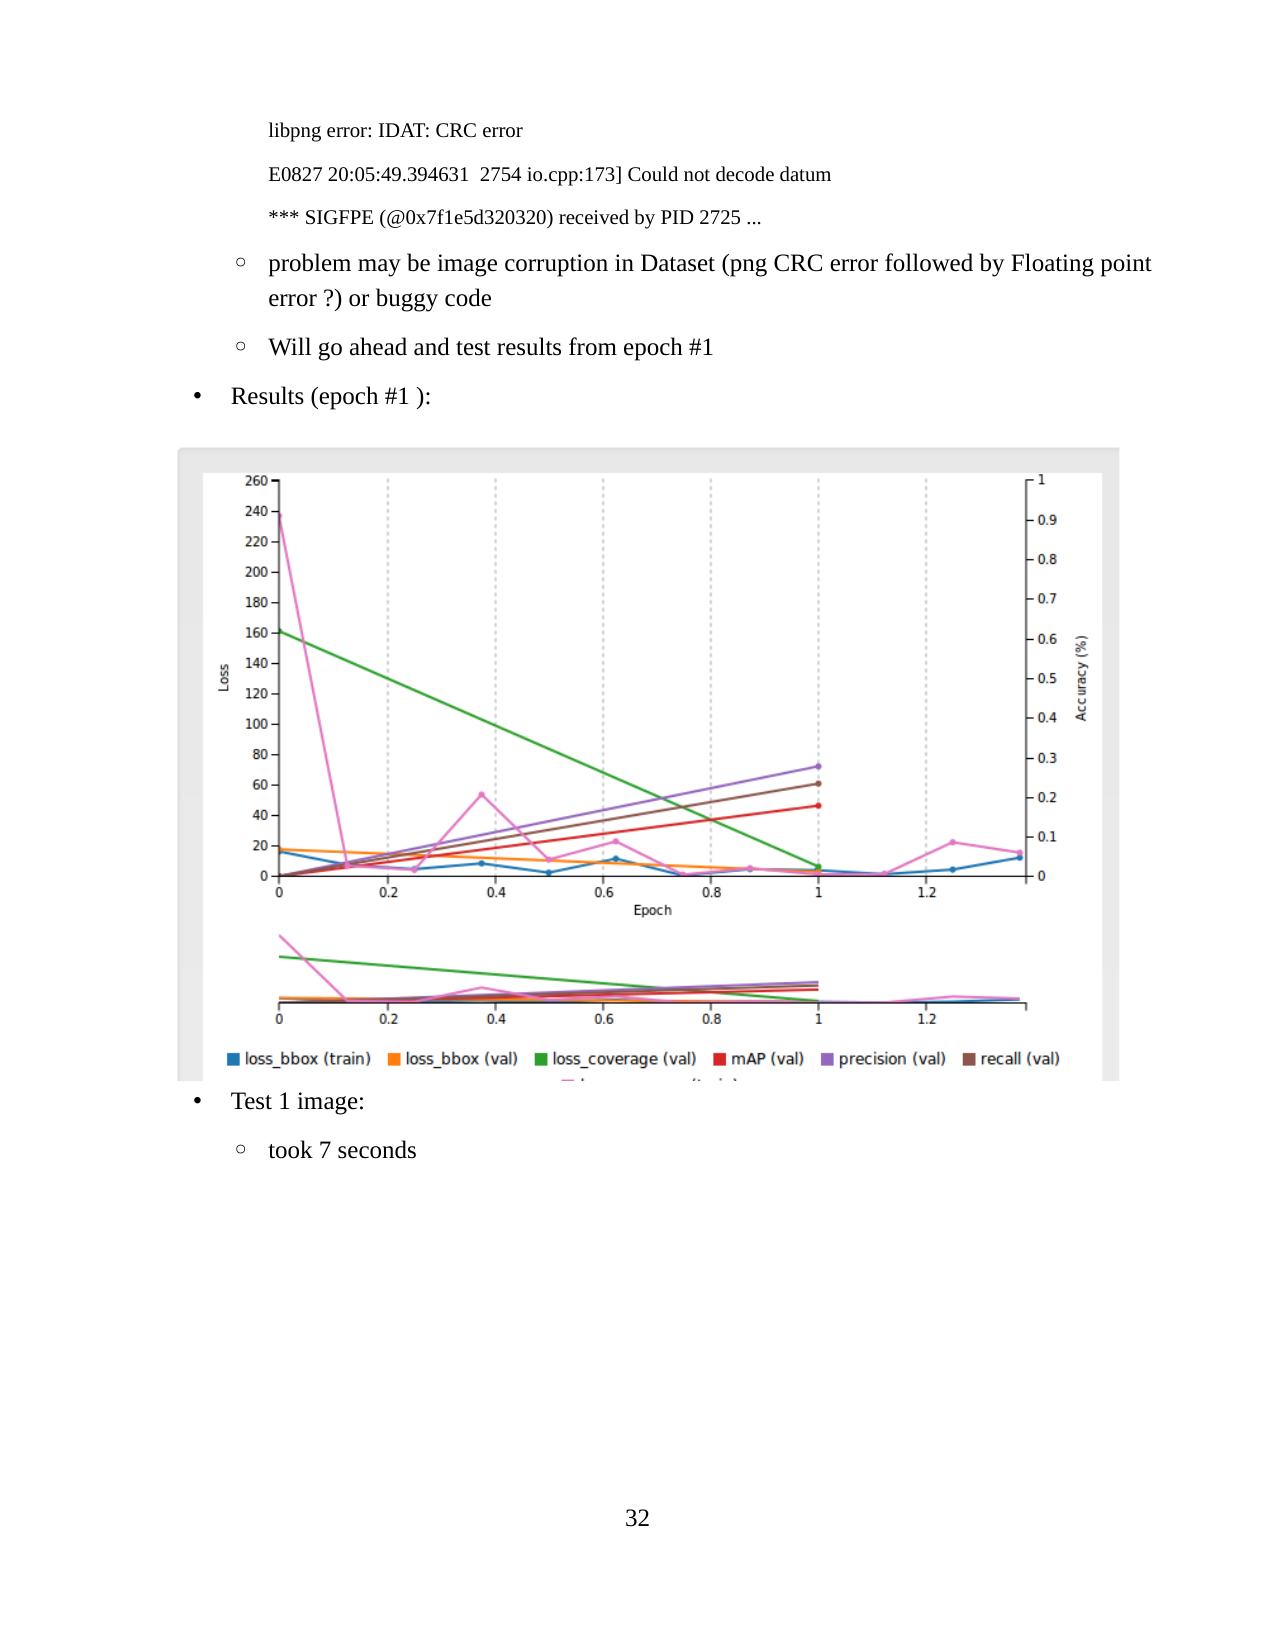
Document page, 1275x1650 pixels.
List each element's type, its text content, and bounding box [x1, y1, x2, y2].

text libpng error: IDAT: CRC error [268, 118, 1157, 142]
list Test 1 image: [193, 430, 1157, 1115]
text E0827 20:05:49.394631 2754 io.cpp:173] Could not decode datum [268, 162, 1157, 186]
list problem may be image corruption in Dataset (png CRC error followed by Floating point error ?) or buggy code [231, 248, 1157, 312]
list Results (epoch #1 ): [193, 381, 1157, 410]
picture [155, 430, 1120, 1081]
list Will go ahead and test results from epoch #1 [231, 332, 1157, 361]
text *** SIGFPE (@0x7f1e5d320320) received by PID 2725 ... [268, 205, 1157, 229]
list took 7 seconds [231, 1135, 1157, 1164]
